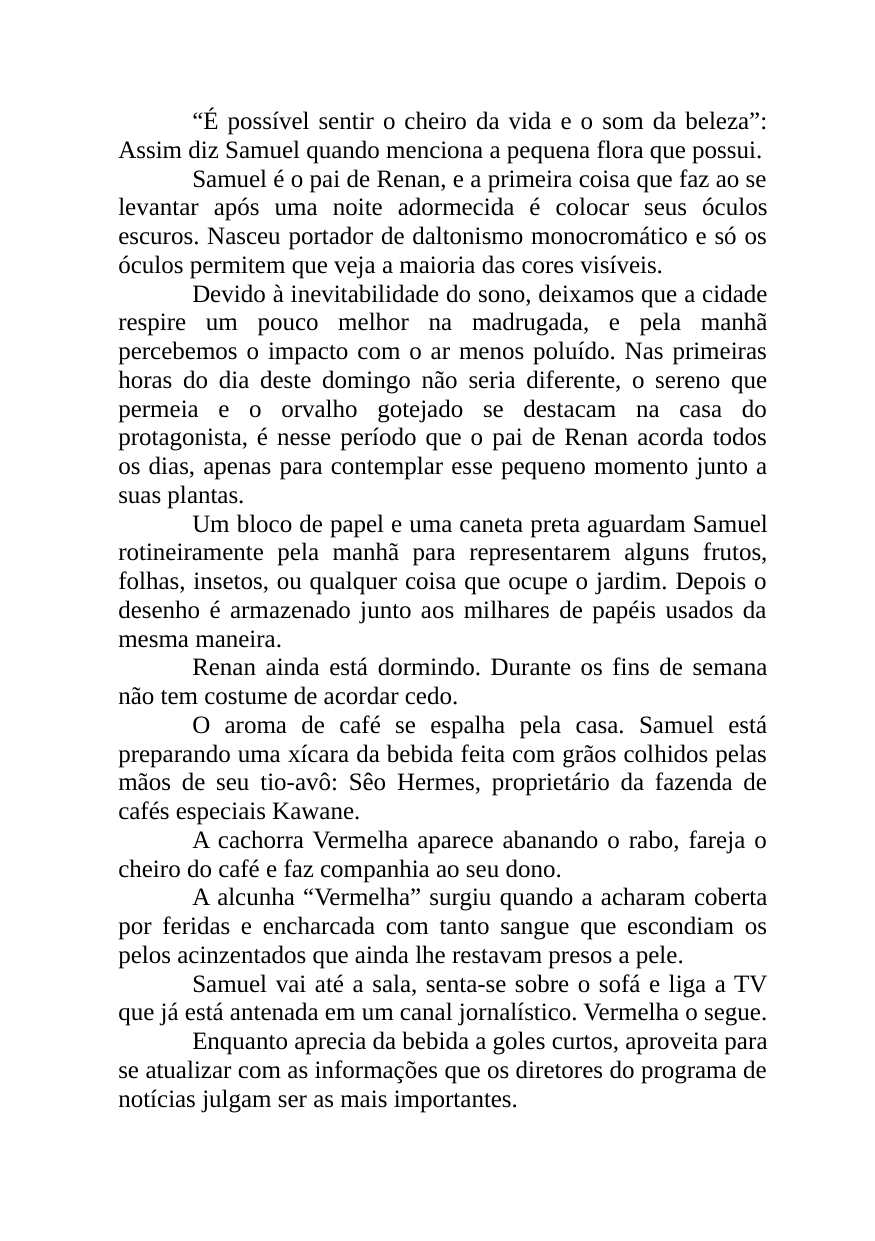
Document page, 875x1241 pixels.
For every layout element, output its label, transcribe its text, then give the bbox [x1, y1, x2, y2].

text “É possível sentir o cheiro da vida e o som da beleza”: Assim diz Samuel quando menciona a pequena flora que possui. [118, 106, 768, 164]
text Enquanto aprecia da bebida a goles curtos, aproveita para se atualizar com as informações que os diretores do programa de notícias julgam ser as mais importantes. [118, 1026, 768, 1112]
text Samuel vai até a sala, senta-se sobre o sofá e liga a TV que já está antenada em um canal jornalístico. Vermelha o segue. [118, 969, 768, 1026]
text A alcunha “Vermelha” surgiu quando a acharam coberta por feridas e encharcada com tanto sangue que escondiam os pelos acinzentados que ainda lhe restavam presos a pele. [118, 882, 768, 969]
text Samuel é o pai de Renan, e a primeira coisa que faz ao se levantar após uma noite adormecida é colocar seus óculos escuros. Nasceu portador de daltonismo monocromático e só os óculos permitem que veja a maioria das cores visíveis. [118, 164, 768, 279]
text Renan ainda está dormindo. Durante os fins de semana não tem costume de acordar cedo. [118, 652, 768, 710]
text O aroma de café se espalha pela casa. Samuel está preparando uma xícara da bebida feita com grãos colhidos pelas mãos de seu tio-avô: Sêo Hermes, proprietário da fazenda de cafés especiais Kawane. [118, 710, 768, 825]
text Um bloco de papel e uma caneta preta aguardam Samuel rotineiramente pela manhã para representarem alguns frutos, folhas, insetos, ou qualquer coisa que ocupe o jardim. Depois o desenho é armazenado junto aos milhares de papéis usados da mesma maneira. [118, 509, 768, 652]
text Devido à inevitabilidade do sono, deixamos que a cidade respire um pouco melhor na madrugada, e pela manhã percebemos o impacto com o ar menos poluído. Nas primeiras horas do dia deste domingo não seria diferente, o sereno que permeia e o orvalho gotejado se destacam na casa do protagonista, é nesse período que o pai de Renan acorda todos os dias, apenas para contemplar esse pequeno momento junto a suas plantas. [118, 279, 768, 509]
text A cachorra Vermelha aparece abanando o rabo, fareja o cheiro do café e faz companhia ao seu dono. [118, 825, 768, 882]
